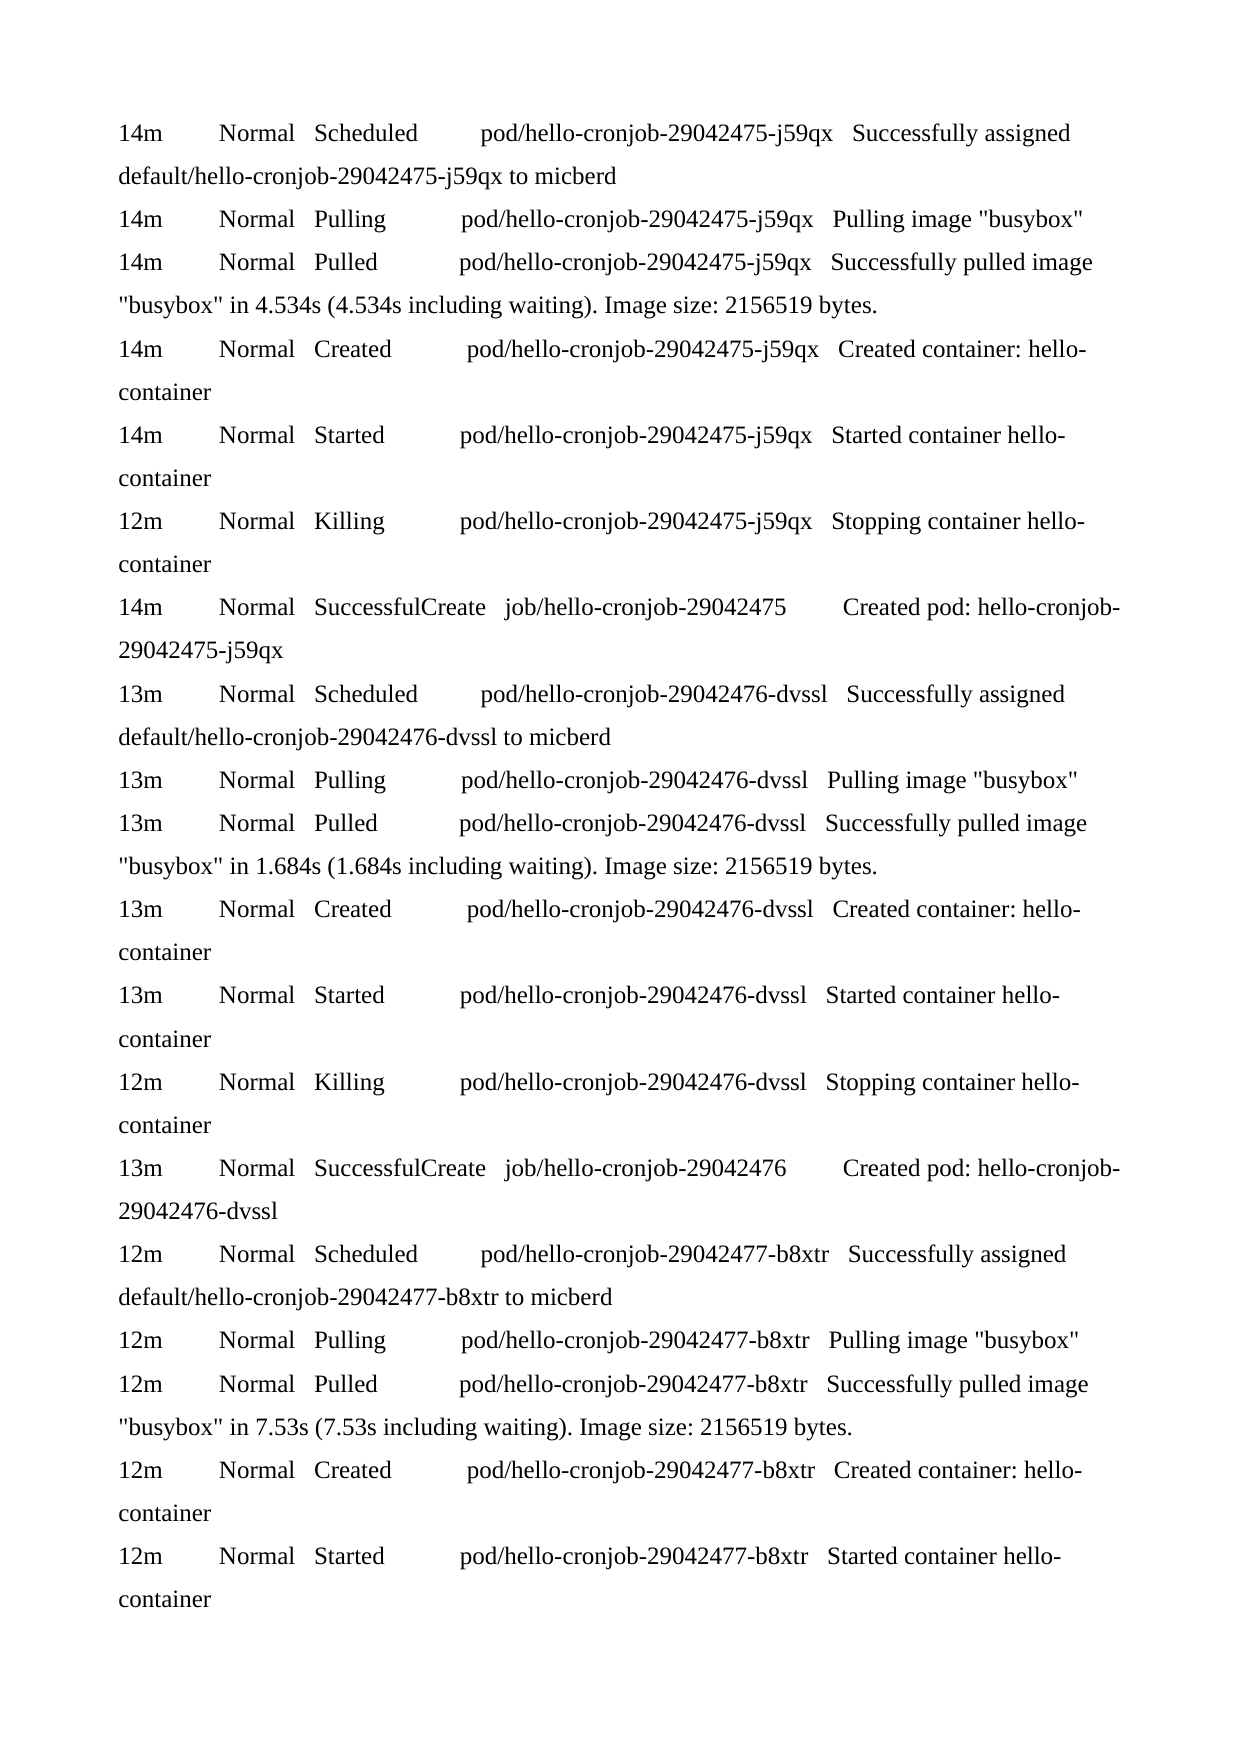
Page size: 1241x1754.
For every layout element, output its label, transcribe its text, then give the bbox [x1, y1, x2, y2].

text 12m Normal Created pod/hello-cronjob-29042477-b8xtr Created container: hello-container [118, 1455, 1122, 1527]
text 14m Normal Scheduled pod/hello-cronjob-29042475-j59qx Successfully assigned default/hello-cronjob-29042475-j59qx to micberd [118, 118, 1122, 190]
text 13m Normal Scheduled pod/hello-cronjob-29042476-dvssl Successfully assigned default/hello-cronjob-29042476-dvssl to micberd [118, 679, 1122, 751]
text 13m Normal SuccessfulCreate job/hello-cronjob-29042476 Created pod: hello-cronjob-29042476-dvssl [118, 1153, 1122, 1225]
text 12m Normal Killing pod/hello-cronjob-29042475-j59qx Stopping container hello-container [118, 506, 1122, 578]
text 14m Normal Pulling pod/hello-cronjob-29042475-j59qx Pulling image "busybox" [118, 204, 1122, 233]
text 13m Normal Pulled pod/hello-cronjob-29042476-dvssl Successfully pulled image "busybox" in 1.684s (1.684s including waiting). Image size: 2156519 bytes. [118, 808, 1122, 880]
text 14m Normal Created pod/hello-cronjob-29042475-j59qx Created container: hello-container [118, 334, 1122, 406]
text 13m Normal Started pod/hello-cronjob-29042476-dvssl Started container hello-container [118, 981, 1122, 1052]
text 14m Normal Started pod/hello-cronjob-29042475-j59qx Started container hello-container [118, 420, 1122, 492]
text 12m Normal Scheduled pod/hello-cronjob-29042477-b8xtr Successfully assigned default/hello-cronjob-29042477-b8xtr to micberd [118, 1239, 1122, 1311]
text 12m Normal Started pod/hello-cronjob-29042477-b8xtr Started container hello-container [118, 1541, 1122, 1613]
text 12m Normal Killing pod/hello-cronjob-29042476-dvssl Stopping container hello-container [118, 1067, 1122, 1139]
text 14m Normal Pulled pod/hello-cronjob-29042475-j59qx Successfully pulled image "busybox" in 4.534s (4.534s including waiting). Image size: 2156519 bytes. [118, 247, 1122, 319]
text 12m Normal Pulling pod/hello-cronjob-29042477-b8xtr Pulling image "busybox" [118, 1326, 1122, 1354]
text 12m Normal Pulled pod/hello-cronjob-29042477-b8xtr Successfully pulled image "busybox" in 7.53s (7.53s including waiting). Image size: 2156519 bytes. [118, 1369, 1122, 1441]
text 13m Normal Pulling pod/hello-cronjob-29042476-dvssl Pulling image "busybox" [118, 765, 1122, 794]
text 13m Normal Created pod/hello-cronjob-29042476-dvssl Created container: hello-container [118, 894, 1122, 966]
text 14m Normal SuccessfulCreate job/hello-cronjob-29042475 Created pod: hello-cronjob-29042475-j59qx [118, 592, 1122, 664]
